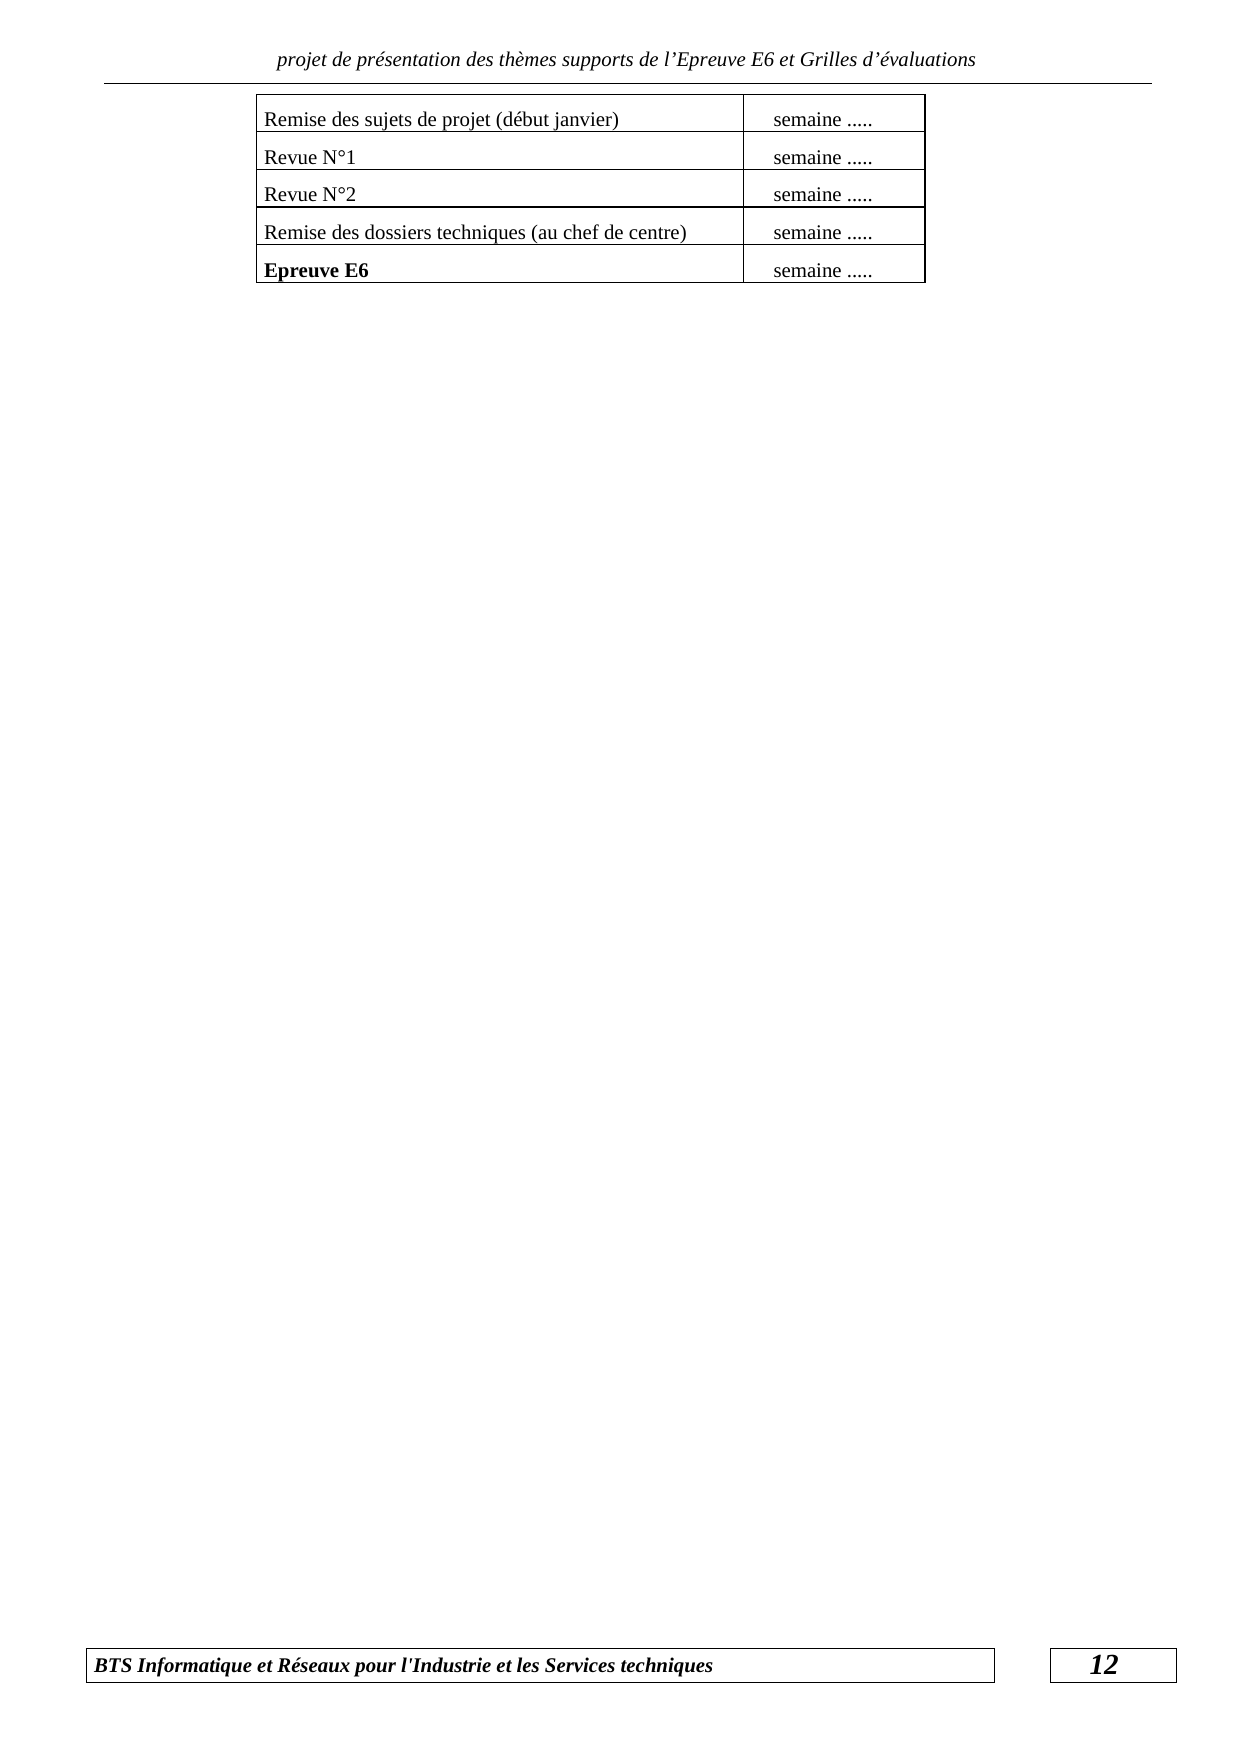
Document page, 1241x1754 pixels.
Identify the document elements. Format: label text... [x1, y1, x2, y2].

table_cell semaine ..... [744, 245, 924, 282]
table_cell semaine ..... [744, 170, 924, 206]
table_cell semaine ..... [744, 132, 924, 169]
table_cell Epreuve E6 [257, 245, 743, 282]
table_cell Revue N°2 [257, 170, 743, 206]
table_cell Remise des dossiers techniques (au chef de centre) [257, 208, 743, 244]
table_header Remise des sujets de projet (début janvier) [257, 95, 743, 131]
table_cell Revue N°1 [257, 132, 743, 169]
table_cell semaine ..... [744, 208, 924, 244]
table_header semaine ..... [744, 95, 924, 131]
